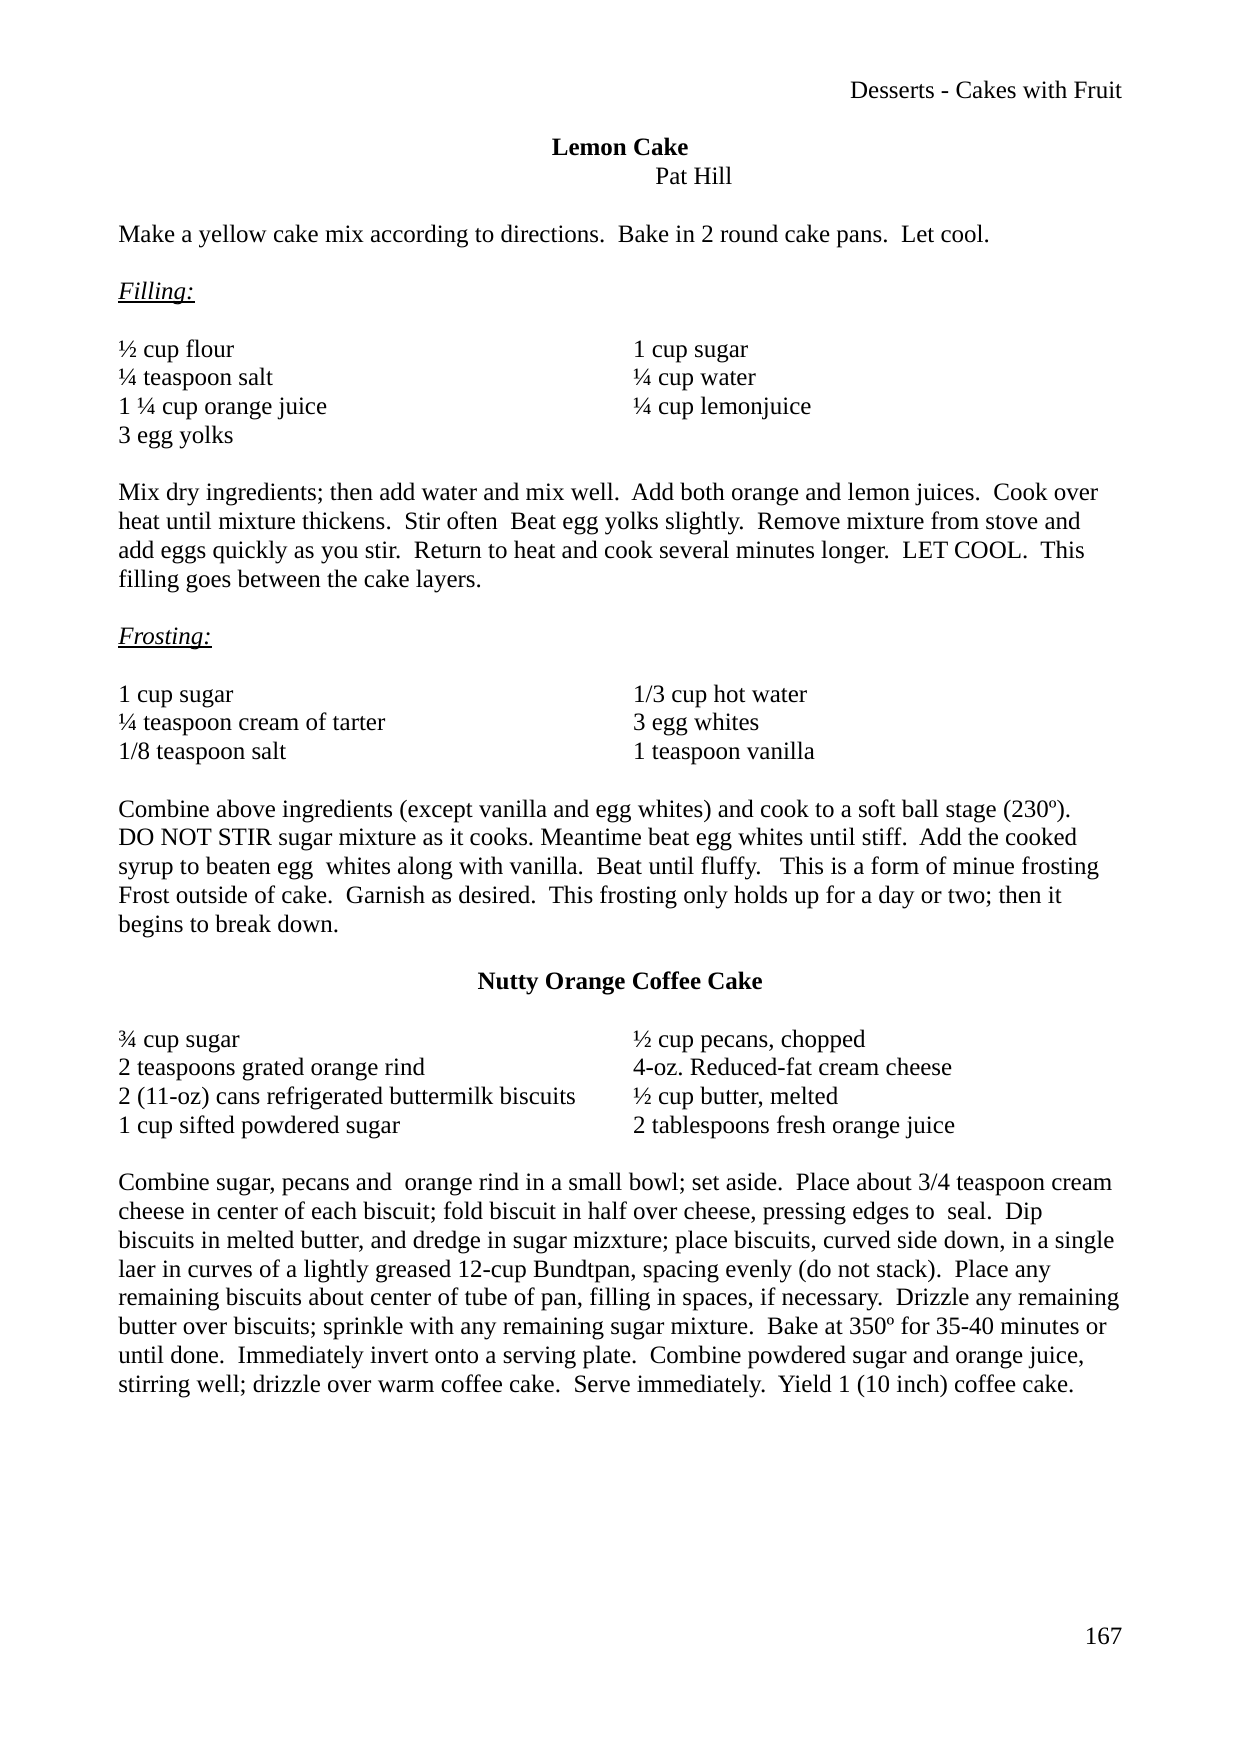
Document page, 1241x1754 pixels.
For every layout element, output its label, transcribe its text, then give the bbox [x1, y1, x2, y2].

text 3 egg yolks [118, 420, 1122, 449]
text Filling: [118, 276, 1122, 305]
text 1 ¼ cup orange juice ¼ cup lemonjuice [118, 391, 1122, 420]
text Pat Hill [118, 161, 1122, 190]
text Nutty Orange Coffee Cake [118, 966, 1122, 995]
text ¼ teaspoon cream of tarter 3 egg whites [118, 707, 1122, 736]
text 1 cup sugar 1/3 cup hot water [118, 679, 1122, 707]
text 2 teaspoons grated orange rind 4-oz. Reduced-fat cream cheese [118, 1052, 1122, 1081]
text ¼ teaspoon salt ¼ cup water [118, 362, 1122, 391]
text Lemon Cake [118, 132, 1122, 161]
text 1 cup sifted powdered sugar 2 tablespoons fresh orange juice [118, 1110, 1122, 1139]
text Combine above ingredients (except vanilla and egg whites) and cook to a soft ball stage (230º). DO NOT STIR sugar mixture as it cooks. Meantime beat egg whites until stiff. Add the cooked syrup to beaten egg whites along with vanilla. Beat until fluffy. This is a form of minue frosting Frost outside of cake. Garnish as desired. This frosting only holds up for a day or two; then it begins to break down. [118, 794, 1122, 937]
text Frosting: [118, 621, 1122, 650]
text Combine sugar, pecans and orange rind in a small bowl; set aside. Place about 3/4 teaspoon cream cheese in center of each biscuit; fold biscuit in half over cheese, pressing edges to seal. Dip biscuits in melted butter, and dredge in sugar mizxture; place biscuits, curved side down, in a single laer in curves of a lightly greased 12-cup Bundtpan, spacing evenly (do not stack). Place any remaining biscuits about center of tube of pan, filling in spaces, if necessary. Drizzle any remaining butter over biscuits; sprinkle with any remaining sugar mixture. Bake at 350º for 35-40 minutes or until done. Immediately invert onto a serving plate. Combine powdered sugar and orange juice, stirring well; drizzle over warm coffee cake. Serve immediately. Yield 1 (10 inch) coffee cake. [118, 1167, 1122, 1397]
text Mix dry ingredients; then add water and mix well. Add both orange and lemon juices. Cook over heat until mixture thickens. Stir often Beat egg yolks slightly. Remove mixture from stove and add eggs quickly as you stir. Return to heat and cook several minutes longer. LET COOL. This filling goes between the cake layers. [118, 477, 1122, 592]
text 1/8 teaspoon salt 1 teaspoon vanilla [118, 736, 1122, 765]
text 2 (11-oz) cans refrigerated buttermilk biscuits ½ cup butter, melted [118, 1081, 1122, 1110]
text Make a yellow cake mix according to directions. Bake in 2 round cake pans. Let cool. [118, 219, 1122, 247]
text ½ cup flour 1 cup sugar [118, 334, 1122, 362]
text ¾ cup sugar ½ cup pecans, chopped [118, 1024, 1122, 1052]
